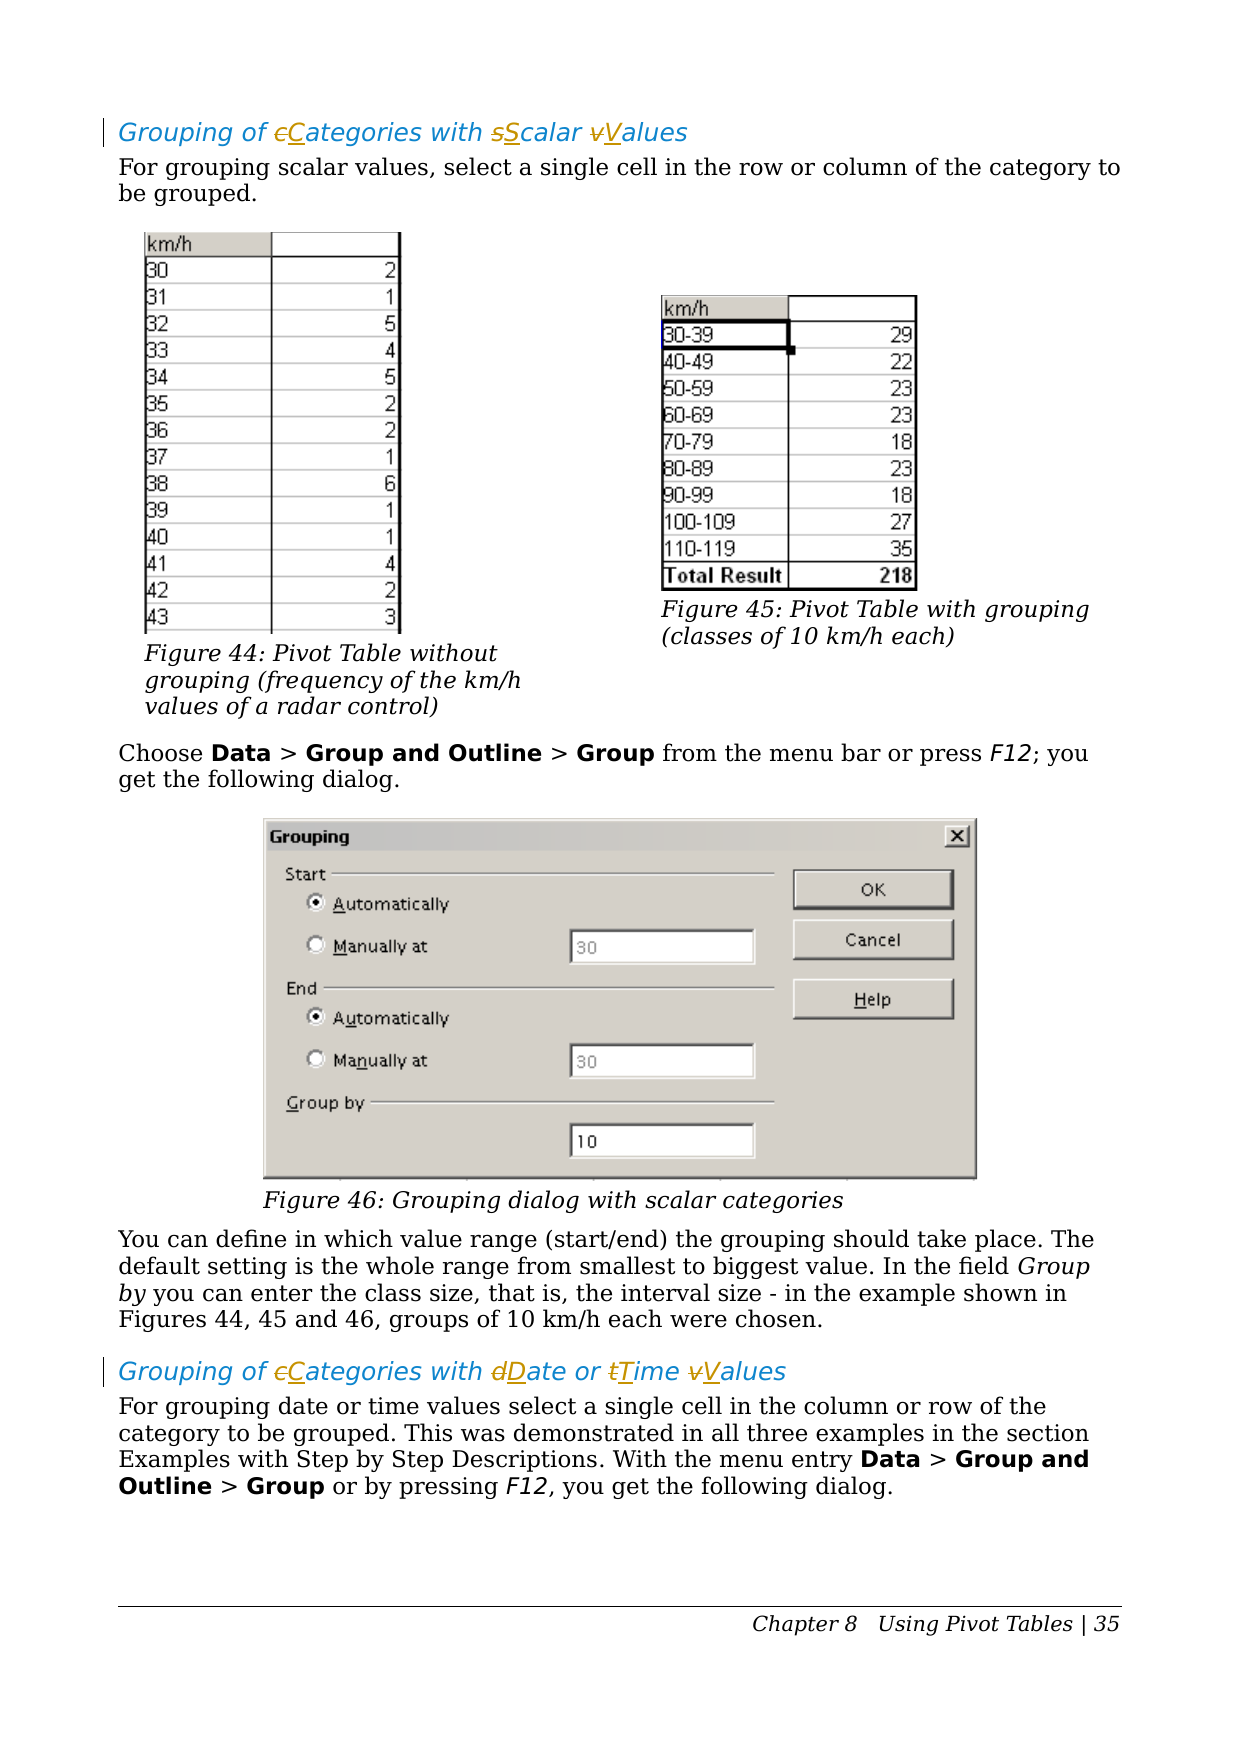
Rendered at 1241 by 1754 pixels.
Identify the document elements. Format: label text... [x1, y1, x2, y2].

text Choose Data > Group and Outline > Group from the menu bar or press F12; you get the following dialog. [118, 740, 1122, 793]
text Figure 45: Pivot Table with grouping (classes of 10 km/h each) [661, 597, 1096, 650]
text Figure 44: Pivot Table without grouping (frequency of the km/h values of a radar control) [144, 640, 546, 720]
text For grouping scalar values, select a single cell in the row or column of the category to be grouped. [118, 154, 1122, 207]
text For grouping date or time values select a single cell in the column or row of the category to be grouped. This was demonstrated in all three examples in the section Examples with sStep by sStep dDescriptions. With the menu entry Data > Group and Outline > Group or by pressing F12, you get the following dialog. [118, 1393, 1122, 1500]
text Figure 46: Grouping dialog with scalar categories [263, 1187, 977, 1214]
subtitle Grouping of Categories with Scalar Values [118, 118, 1122, 147]
text You can define in which value range (start/end) the grouping should take place. The default setting is the whole range from smallest to biggest value. In the field Group by you can enter the class size, that is, the interval size - in the example shown in Figures 44, 45 and 46, groups of 10 km/h each were chosen. [118, 1226, 1122, 1333]
picture [263, 818, 978, 1181]
picture [144, 232, 403, 634]
picture [661, 295, 918, 591]
subtitle Grouping of Categories with Date or Time Values [118, 1357, 1122, 1387]
